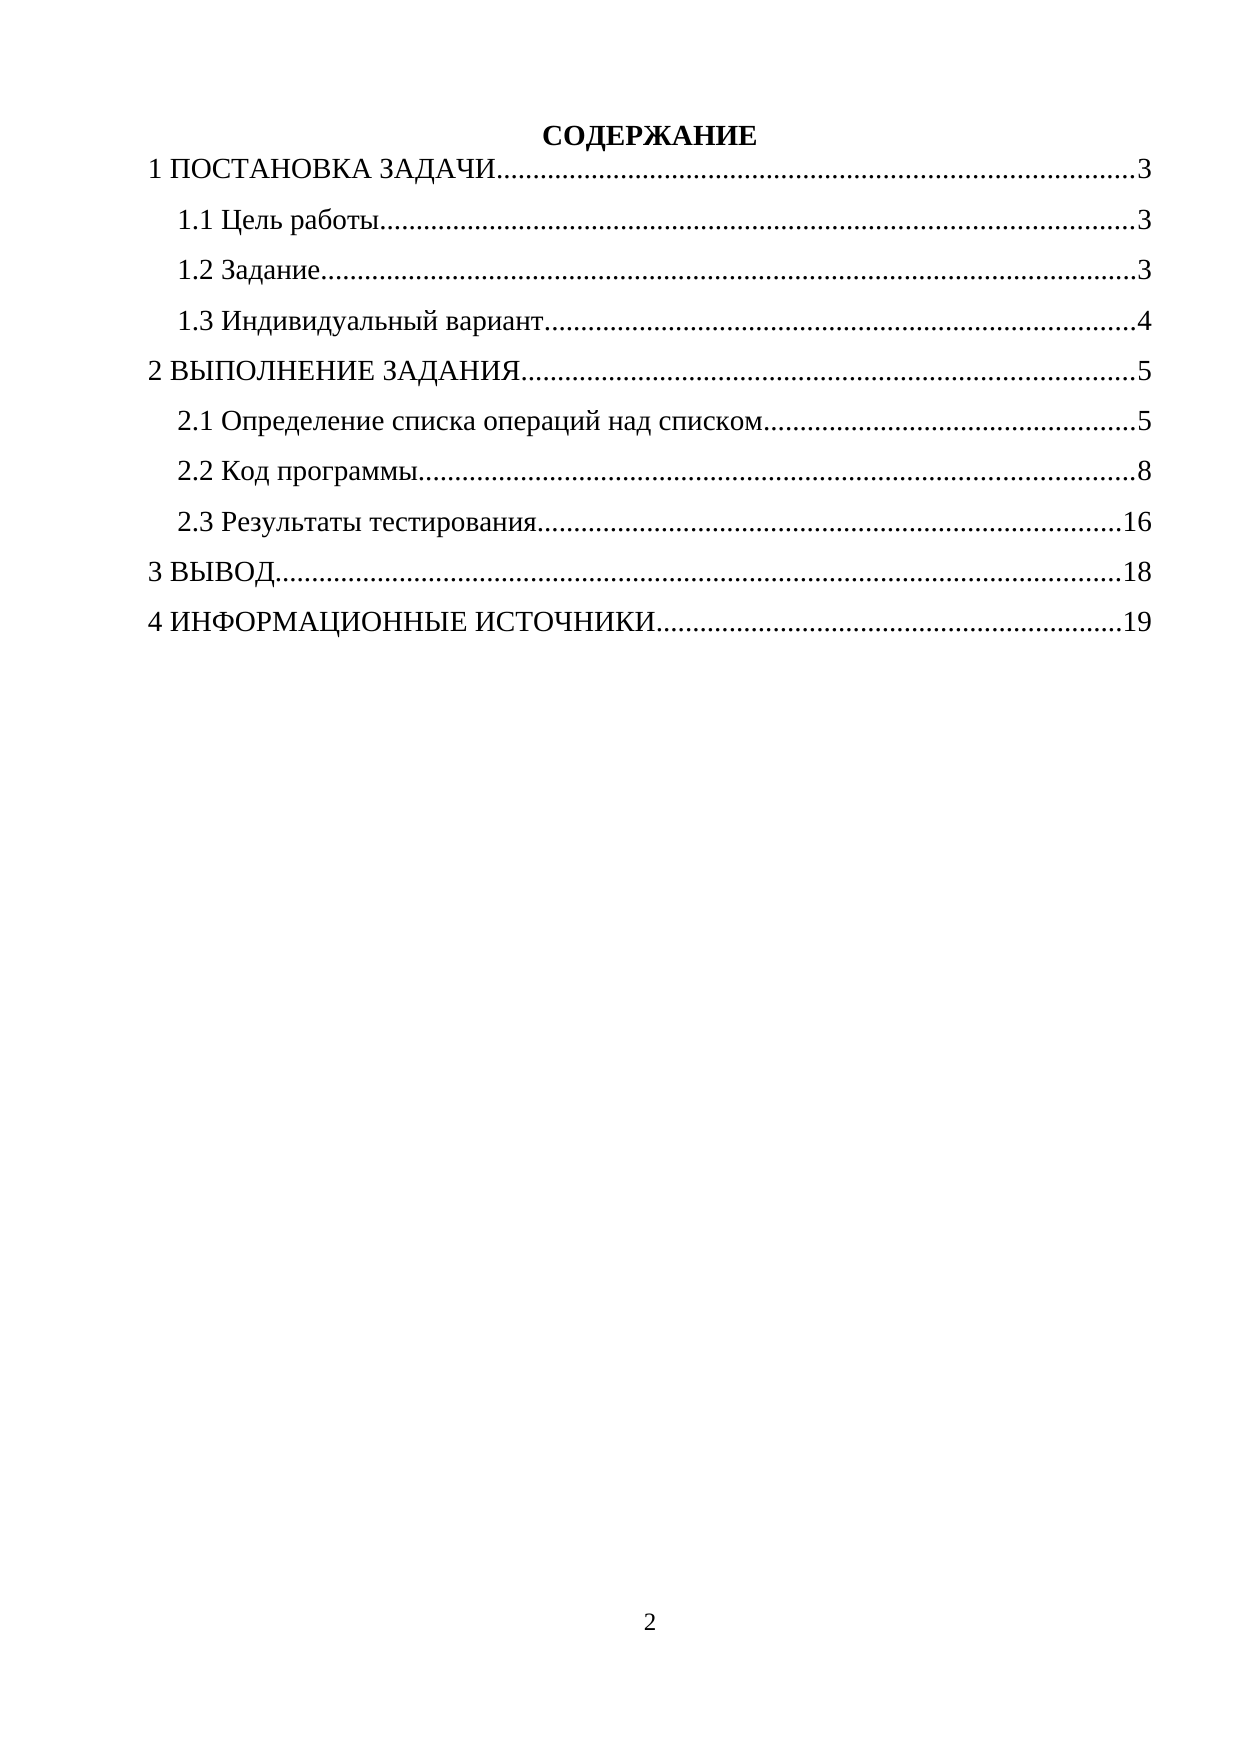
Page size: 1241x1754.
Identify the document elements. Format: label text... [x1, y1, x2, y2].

text СОДЕРЖАНИЕ [148, 118, 1152, 152]
text 2.1 Определение списка операций над списком 5 [177, 403, 1152, 437]
text 2 ВЫПОЛНЕНИЕ ЗАДАНИЯ 5 [148, 353, 1152, 386]
text 1.1 Цель работы 3 [177, 202, 1152, 236]
text 3 ВЫВОД 18 [148, 554, 1152, 588]
text 2.2 Код программы 8 [177, 453, 1152, 487]
text 1 ПОСТАНОВКА ЗАДАЧИ 3 [148, 152, 1152, 185]
text 4 ИНФОРМАЦИОННЫЕ ИСТОЧНИКИ 19 [148, 604, 1152, 638]
text 1.3 Индивидуальный вариант 4 [177, 303, 1152, 336]
text 2.3 Результаты тестирования 16 [177, 504, 1152, 537]
text 1.2 Задание 3 [177, 252, 1152, 286]
